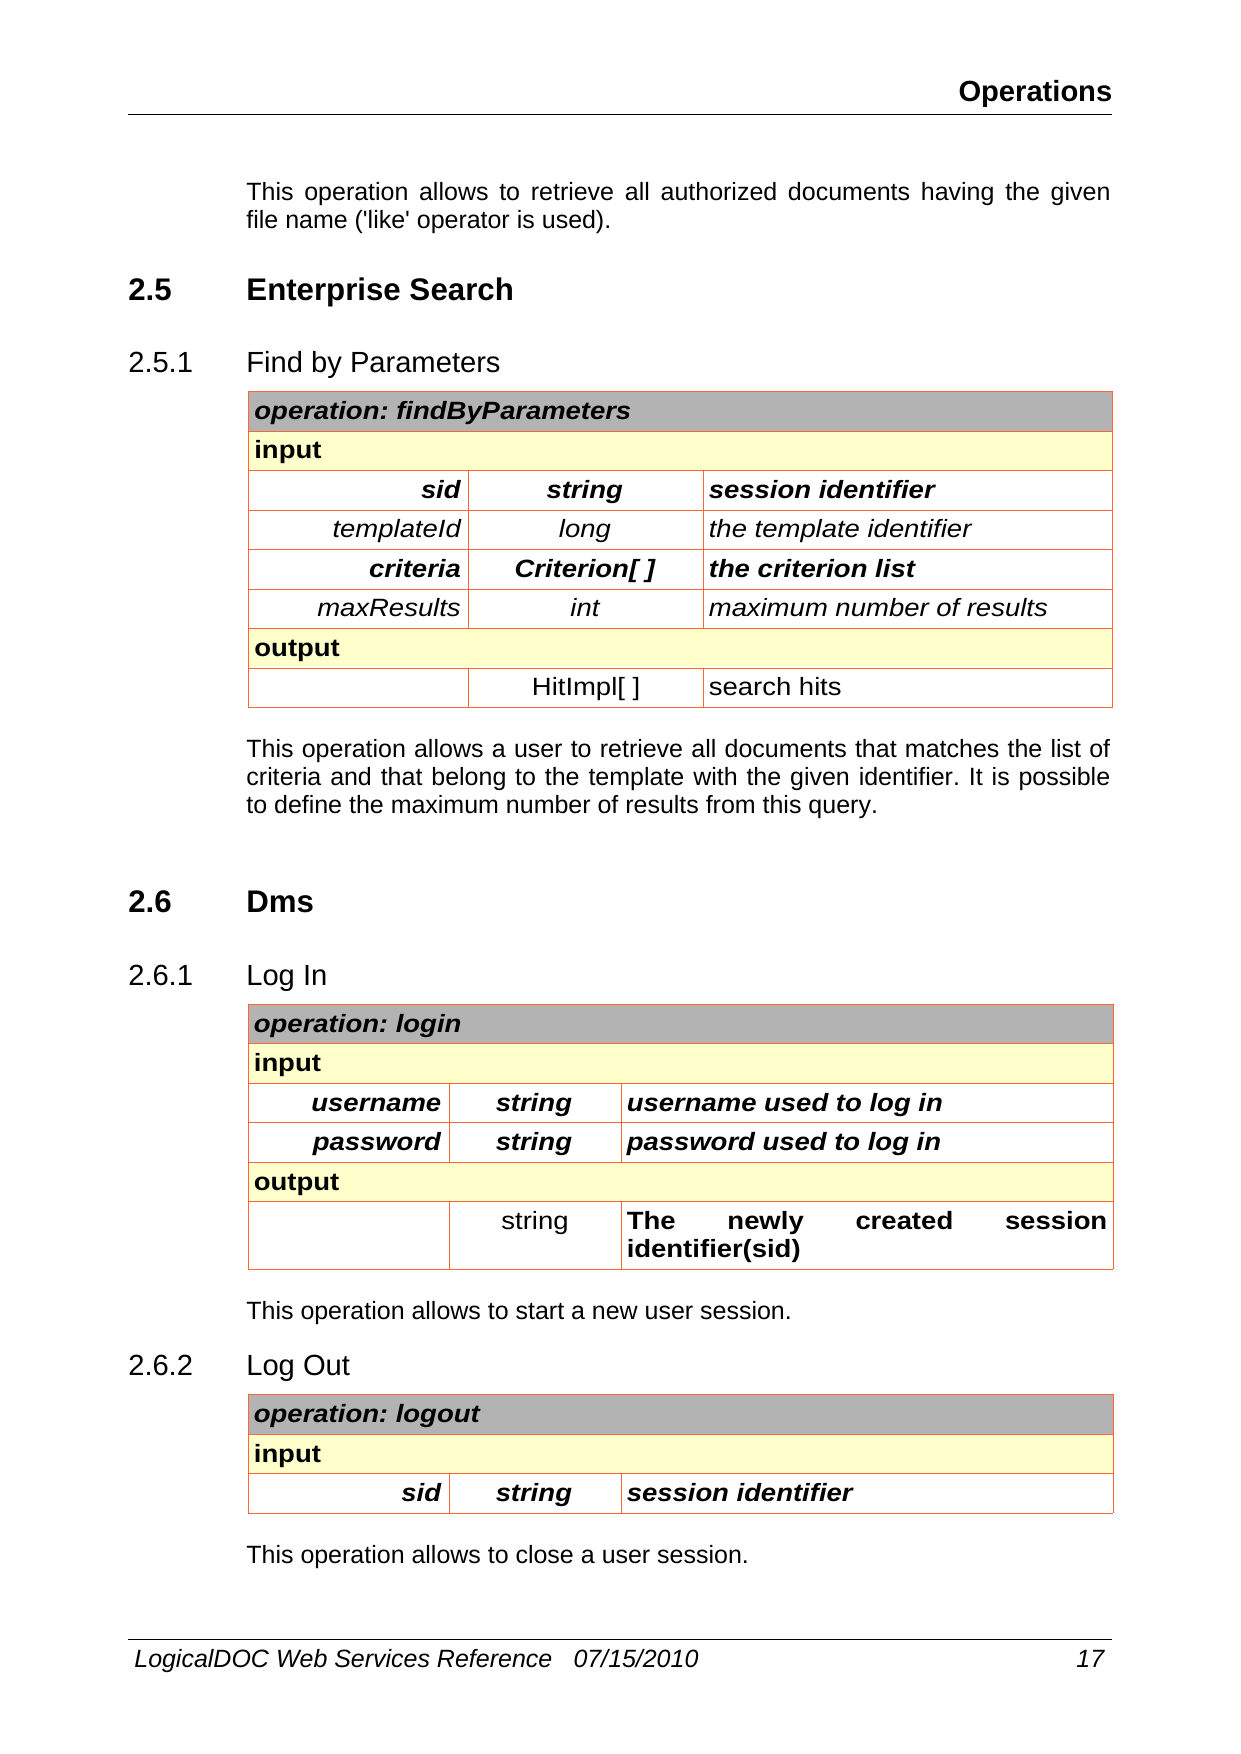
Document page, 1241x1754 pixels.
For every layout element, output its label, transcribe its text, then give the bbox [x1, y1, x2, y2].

table_cell sid [249, 471, 468, 509]
table_cell Criterion[ ] [469, 550, 703, 588]
text This operation allows a user to retrieve all documents that matches the list of criteria and that belong to the template with the given identifier. It is possible to define the maximum number of results from this query. [246, 735, 1112, 819]
table_cell input [249, 432, 1112, 470]
table_cell username [249, 1084, 449, 1122]
table_cell [249, 1202, 449, 1269]
table_cell string [469, 471, 703, 509]
table_cell The newly created session identifier(sid) [622, 1202, 1113, 1269]
subtitle Log In [128, 959, 1112, 991]
table_cell session identifier [704, 471, 1112, 509]
table_header operation: logout [249, 1395, 1113, 1434]
table_cell int [469, 590, 703, 628]
table_cell criteria [249, 550, 468, 588]
table_cell username used to log in [622, 1084, 1113, 1122]
text This operation allows to close a user session. [246, 1541, 1112, 1569]
table_cell search hits [704, 669, 1112, 707]
table_cell password used to log in [622, 1123, 1113, 1162]
table_cell string [450, 1084, 621, 1122]
table_cell password [249, 1123, 449, 1162]
subtitle Find by Parameters [128, 346, 1112, 379]
table_cell the criterion list [704, 550, 1112, 588]
table_header operation: login [249, 1005, 1113, 1043]
table_cell [249, 669, 468, 707]
table_cell maximum number of results [704, 590, 1112, 628]
table_cell templateId [249, 511, 468, 549]
table_header operation: findByParameters [249, 392, 1112, 431]
table_cell string [450, 1202, 621, 1269]
table_cell session identifier [622, 1474, 1113, 1513]
table_cell sid [249, 1474, 449, 1513]
table_cell maxResults [249, 590, 468, 628]
table_cell string [450, 1123, 621, 1162]
table_cell input [249, 1044, 1113, 1083]
text This operation allows to start a new user session. [246, 1297, 1112, 1324]
subtitle Enterprise Search [128, 272, 1112, 306]
text This operation allows to retrieve all authorized documents having the given file name ('like' operator is used). [246, 178, 1112, 234]
table_cell HitImpl[ ] [469, 669, 703, 707]
table_cell input [249, 1435, 1113, 1473]
table_cell output [249, 629, 1112, 667]
subtitle Dms [128, 884, 1112, 919]
subtitle Log Out [128, 1349, 1112, 1382]
table_cell output [249, 1163, 1113, 1201]
table_cell string [450, 1474, 621, 1513]
table_cell the template identifier [704, 511, 1112, 549]
table_cell long [469, 511, 703, 549]
